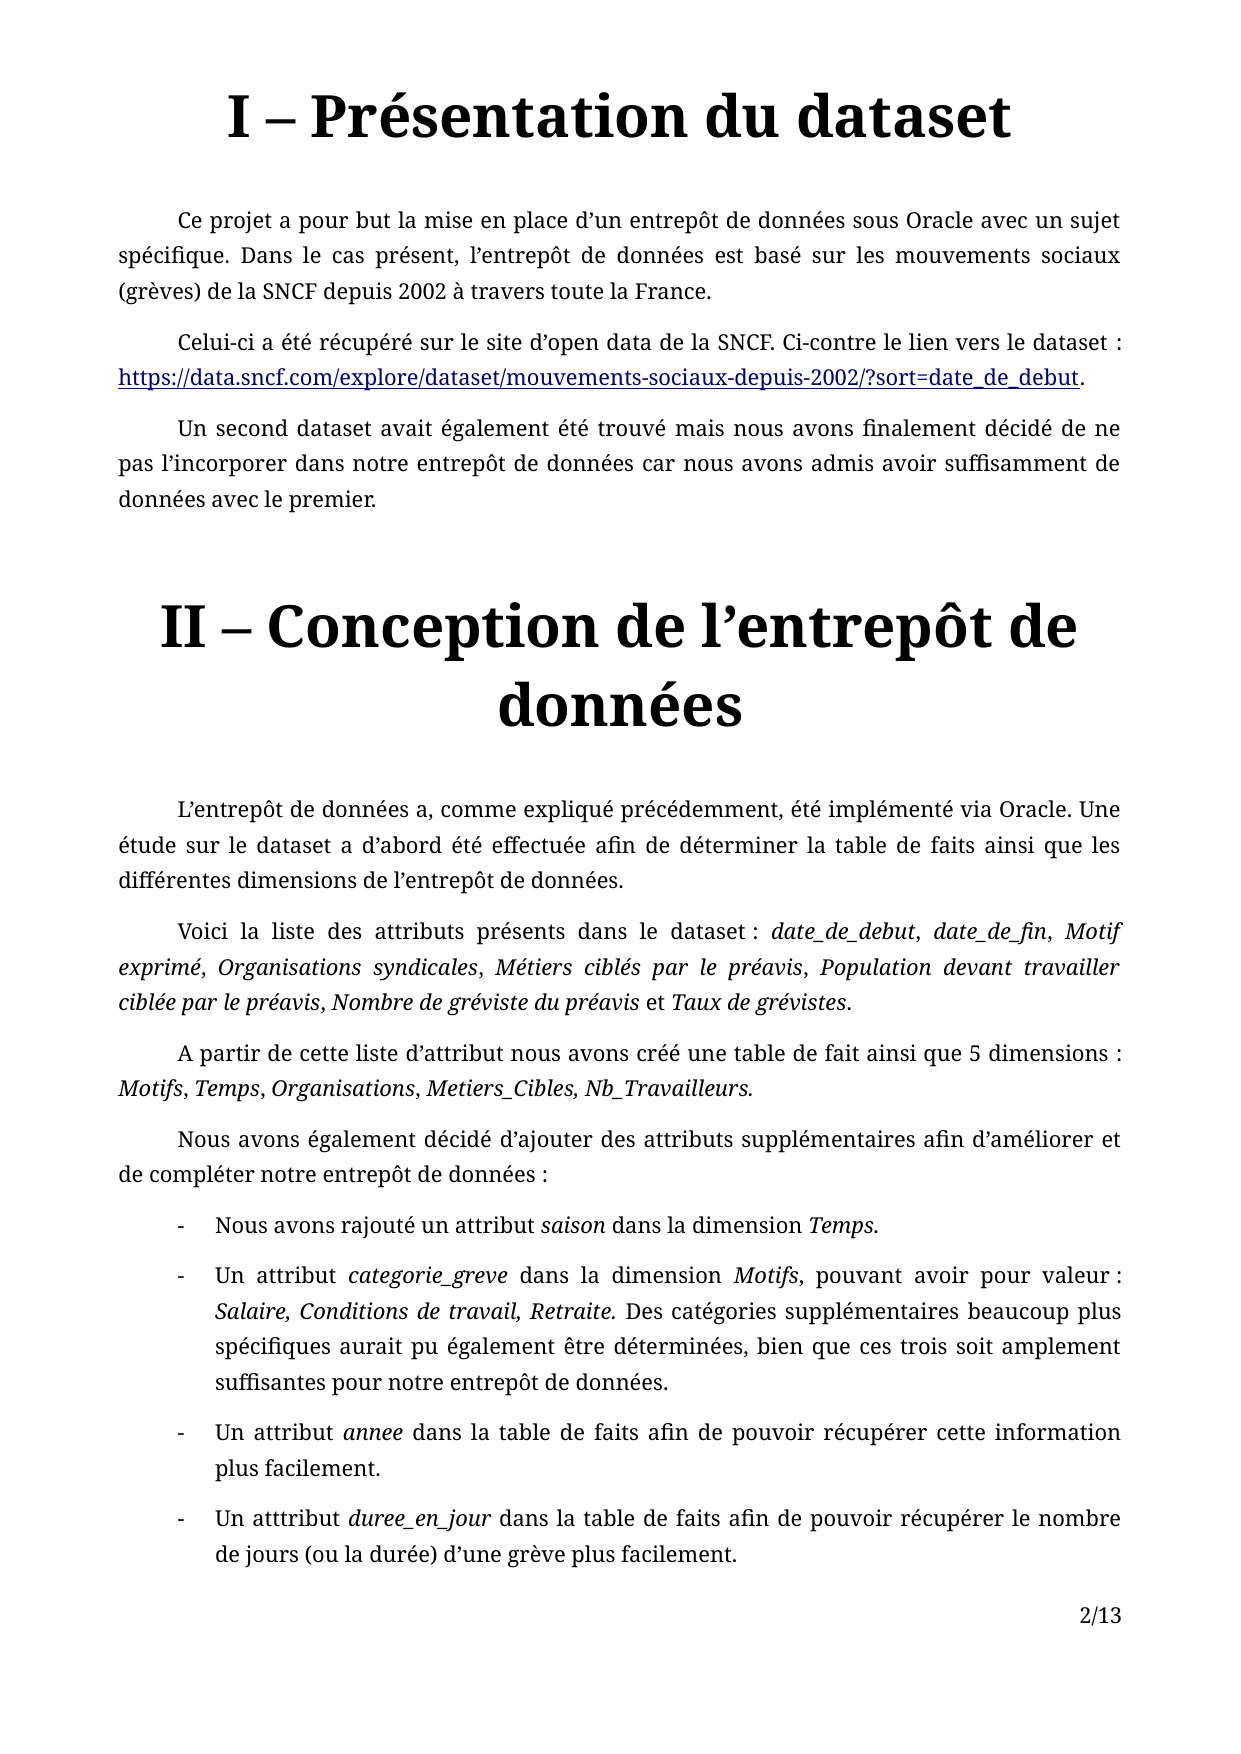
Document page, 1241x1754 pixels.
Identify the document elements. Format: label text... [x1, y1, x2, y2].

text L’entrepôt de données a, comme expliqué précédemment, été implémenté via Oracle. Une étude sur le dataset a d’abord été effectuée afin de déterminer la table de faits ainsi que les différentes dimensions de l’entrepôt de données. [118, 794, 1122, 895]
list Nous avons rajouté un attribut saison dans la dimension Temps. [177, 1209, 1122, 1239]
text Ce projet a pour but la mise en place d’un entrepôt de données sous Oracle avec un sujet spécifique. Dans le cas présent, l’entrepôt de données est basé sur les mouvements sociaux (grèves) de la SNCF depuis 2002 à travers toute la France. [118, 205, 1122, 306]
text Celui-ci a été récupéré sur le site d’open data de la SNCF. Ci-contre le lien vers le dataset : https://data.sncf.com/explore/dataset/mouvements-sociaux-depuis-2002/?sort=date_de_debut. [118, 327, 1122, 392]
text Voici la liste des attributs présents dans le dataset : date_de_debut, date_de_fin, Motif exprimé, Organisations syndicales, Métiers ciblés par le préavis, Population devant travailler ciblée par le préavis, Nombre de gréviste du préavis et Taux de grévistes. [118, 916, 1122, 1017]
list Un attribut categorie_greve dans la dimension Motifs, pouvant avoir pour valeur : Salaire, Conditions de travail, Retraite. Des catégories supplémentaires beaucoup plus spécifiques aurait pu également être déterminées, bien que ces trois soit amplement suffisantes pour notre entrepôt de données. [177, 1260, 1122, 1397]
list Un atttribut duree_en_jour dans la table de faits afin de pouvoir récupérer le nombre de jours (ou la durée) d’une grève plus facilement. [177, 1503, 1122, 1569]
text A partir de cette liste d’attribut nous avons créé une table de fait ainsi que 5 dimensions : Motifs, Temps, Organisations, Metiers_Cibles, Nb_Travailleurs. [118, 1037, 1122, 1103]
text Nous avons également décidé d’ajouter des attributs supplémentaires afin d’améliorer et de compléter notre entrepôt de données : [118, 1123, 1122, 1189]
subtitle II – Conception de l’entrepôt de données [118, 585, 1122, 744]
list Un attribut annee dans la table de faits afin de pouvoir récupérer cette information plus facilement. [177, 1417, 1122, 1483]
subtitle I – Présentation du dataset [118, 75, 1122, 154]
text Un second dataset avait également été trouvé mais nous avons finalement décidé de ne pas l’incorporer dans notre entrepôt de données car nous avons admis avoir suffisamment de données avec le premier. [118, 413, 1122, 514]
